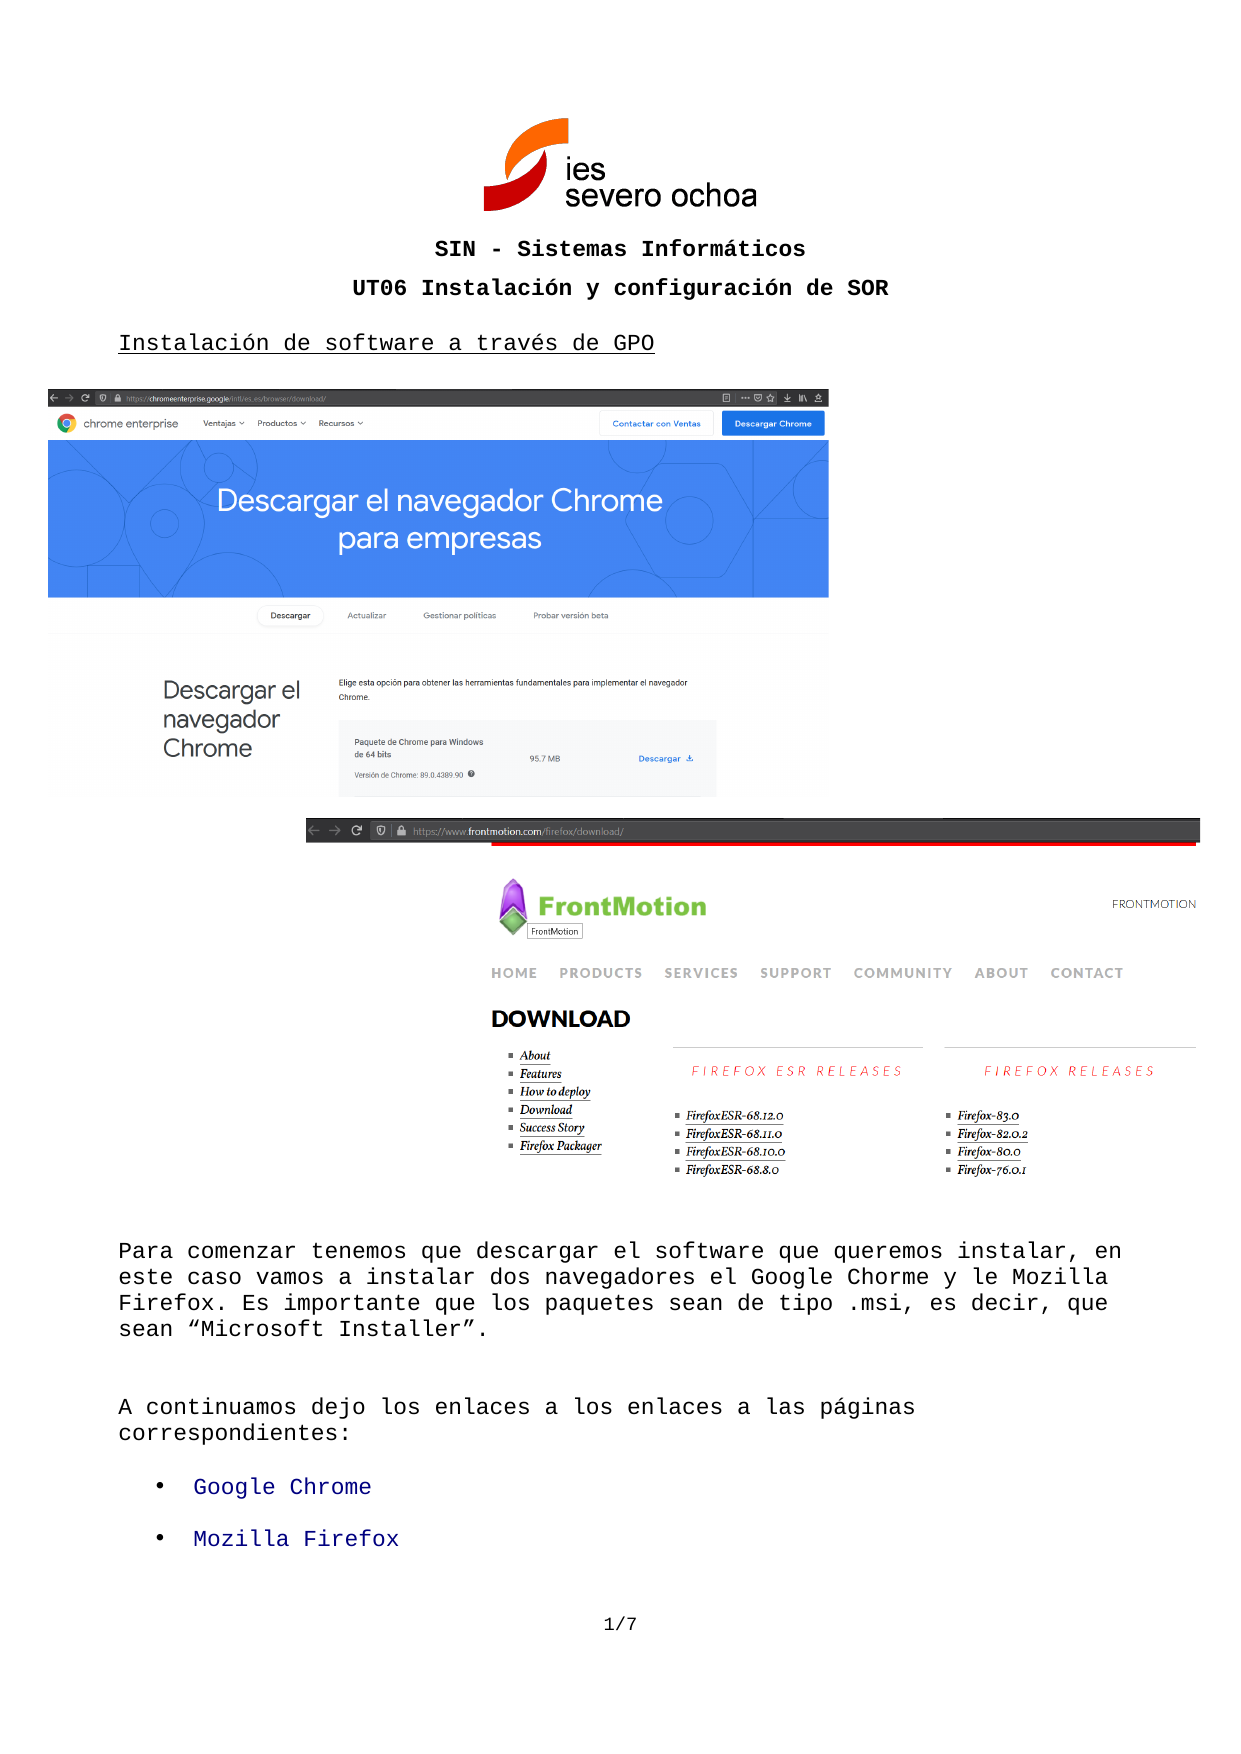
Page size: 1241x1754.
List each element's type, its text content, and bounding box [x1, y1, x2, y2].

text Para comenzar tenemos que descargar el software que queremos instalar, en este caso vamos a instalar dos navegadores el Google Chorme y le Mozilla Firefox. Es importante que los paquetes sean de tipo .msi, es decir, que sean “Microsoft Installer”. [118, 1239, 1122, 1343]
picture [483, 118, 757, 211]
text Instalación de software a través de GPO [118, 332, 1122, 357]
picture [48, 389, 829, 797]
picture [306, 818, 1201, 1178]
list Google Chrome [156, 1476, 1122, 1502]
text A continuamos dejo los enlaces a los enlaces a las páginas correspondientes: [118, 1395, 1122, 1447]
list Mozilla Firefox [156, 1527, 1122, 1553]
